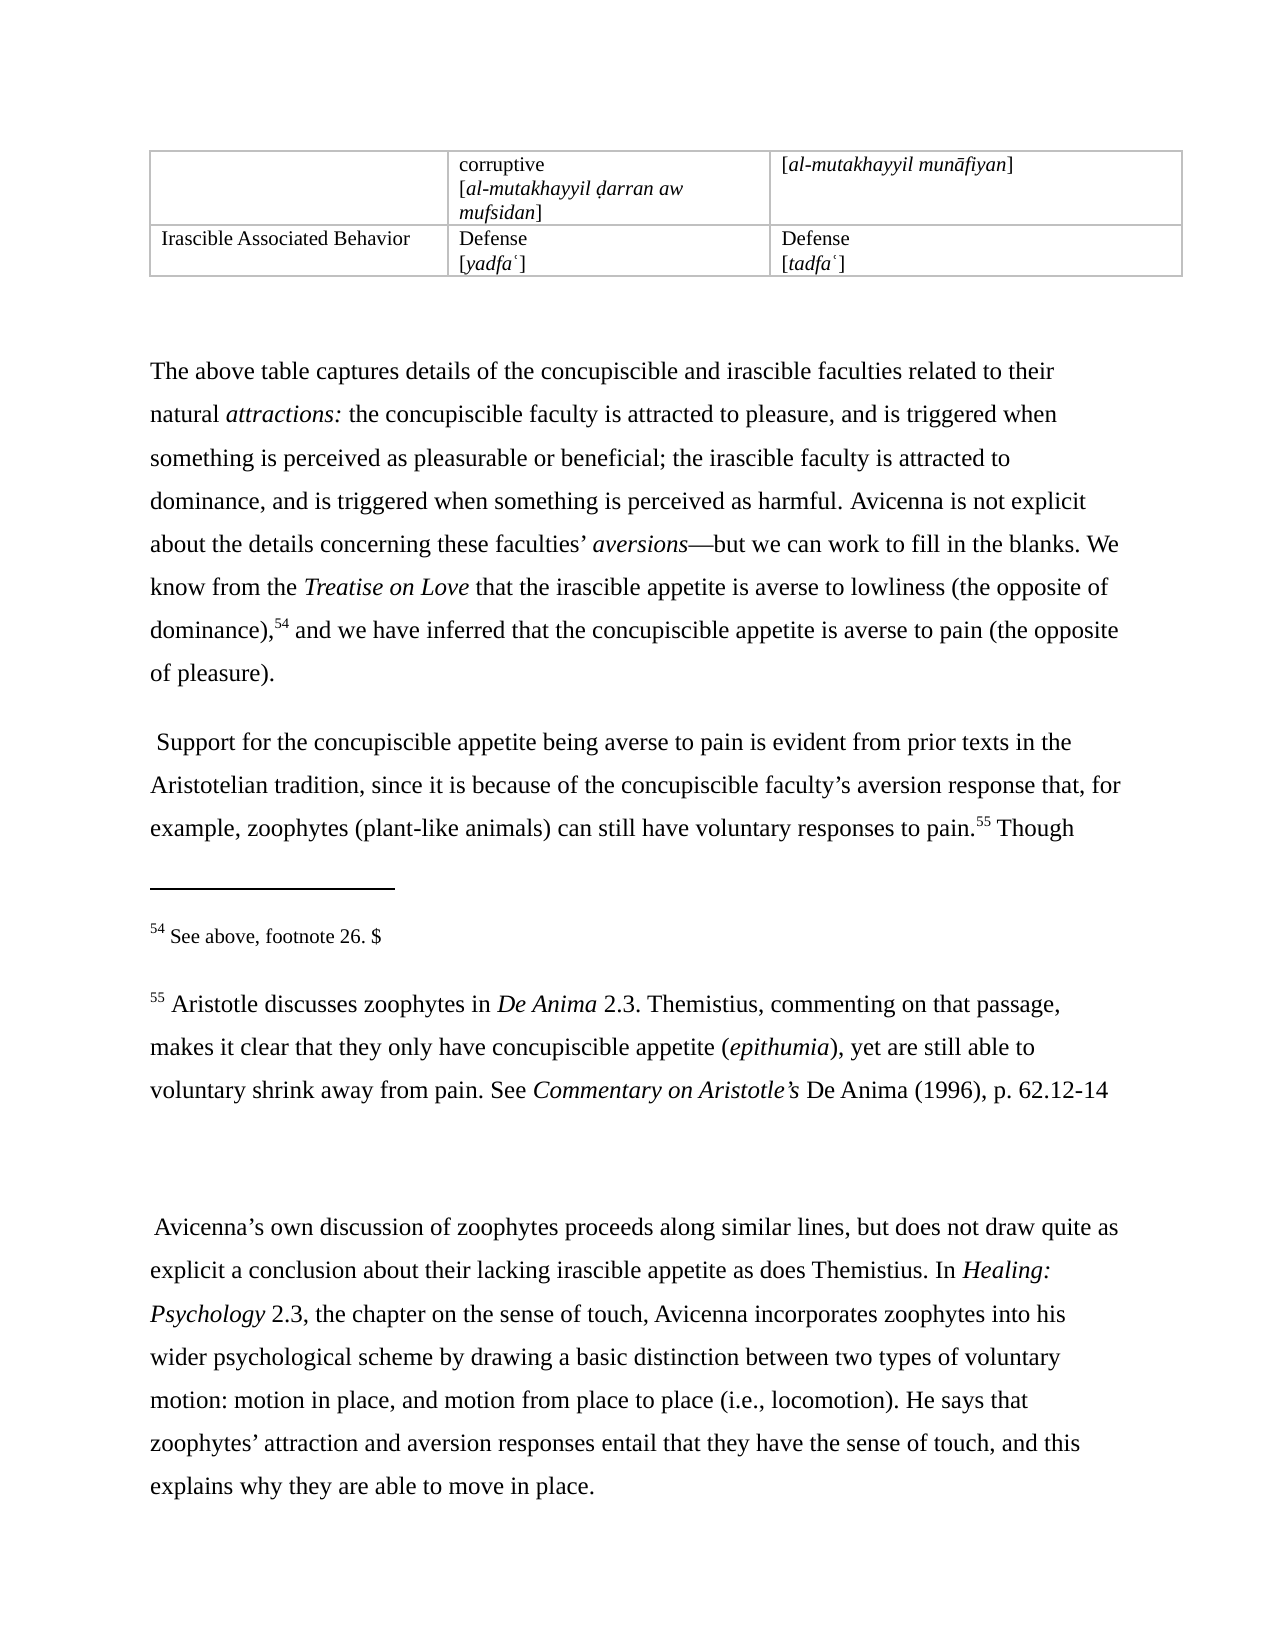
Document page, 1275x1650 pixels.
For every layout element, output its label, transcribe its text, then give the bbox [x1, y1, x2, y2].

text See above, footnote 26. $ [150, 920, 1125, 949]
text Aristotle discusses zoophytes in De Anima 2.3. Themistius, commenting on that passage, makes it clear that they only have concupiscible appetite (epithumia), yet are still able to voluntary shrink away from pain. See Commentary on Aristotle’s De Anima (1996), p. 62.12-14 [150, 989, 1125, 1104]
table_cell [151, 152, 447, 224]
table_cell Defense [yadfaʿ] [449, 226, 769, 274]
text Support for the concupiscible appetite being averse to pain is evident from prior texts in the Aristotelian tradition, since it is because of the concupiscible faculty’s aversion response that, for example, zoophytes (plant-like animals) can still have voluntary responses to pain. Though traditionally thought of as lacking the conceptual apparatus for full defensive, retaliatory irascible behavior, zoophytes shrink away from things their meager imaginations conceive of as painful. So concupiscible behavior averse to pain would be occasioned by imagining something as painful (an intentional object), and the likely result of such an aversion would be an attempt to avoid, escape, or turn away. [150, 727, 1125, 842]
table_cell corruptive [al-mutakhayyil ḍarran aw mufsidan] [449, 152, 769, 224]
text Avicenna’s own discussion of zoophytes proceeds along similar lines, but does not draw quite as explicit a conclusion about their lacking irascible appetite as does Themistius. In Healing: Psychology 2.3, the chapter on the sense of touch, Avicenna incorporates zoophytes into his wider psychological scheme by drawing a basic distinction between two types of voluntary motion: motion in place, and motion from place to place (i.e., locomotion). He says that zoophytes’ attraction and aversion responses entail that they have the sense of touch, and this explains why they are able to move in place. [150, 1212, 1125, 1500]
table_cell [al-mutakhayyil munāfiyan] [771, 152, 1181, 224]
table_cell Defense [tadfaʿ] [771, 226, 1181, 274]
text The above table captures details of the concupiscible and irascible faculties related to their natural attractions: the concupiscible faculty is attracted to pleasure, and is triggered when something is perceived as pleasurable or beneficial; the irascible faculty is attracted to dominance, and is triggered when something is perceived as harmful. Avicenna is not explicit about the details concerning these faculties’ aversions—but we can work to fill in the blanks. We know from the Treatise on Love that the irascible appetite is averse to lowliness (the opposite of dominance), and we have inferred that the concupiscible appetite is averse to pain (the opposite of pleasure). [150, 356, 1125, 687]
table_cell Irascible Associated Behavior [151, 226, 447, 274]
